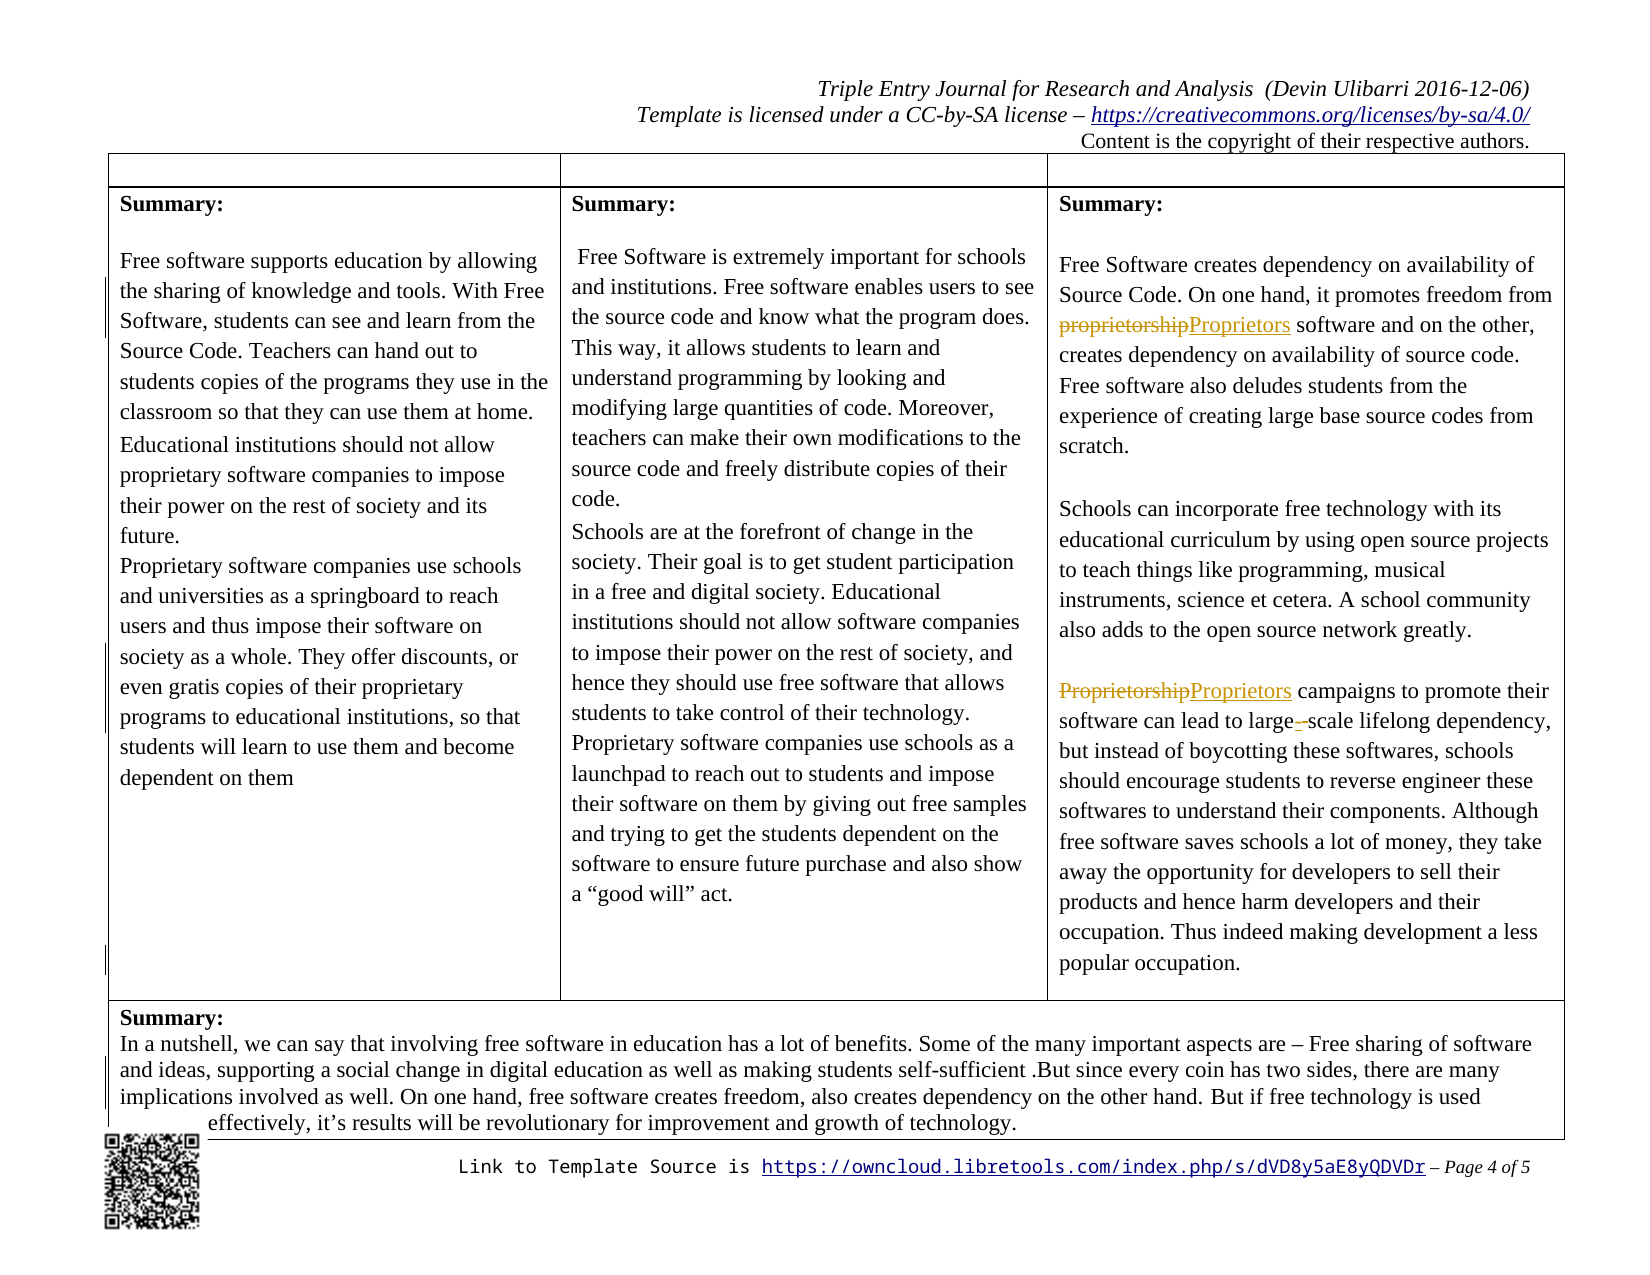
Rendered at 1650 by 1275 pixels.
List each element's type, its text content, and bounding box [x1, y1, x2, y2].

picture [97, 1127, 208, 1238]
table_cell [1048, 154, 1564, 186]
table_cell Summary: Free Software is extremely important for schools and institutions. Free software enables users to see the source code and know what the program does. This way, it allows students to learn and understand programming by looking and modifying large quantities of code. Moreover, teachers can make their own modifications to the source code and freely distribute copies of their code. Schools are at the forefront of change in the society. Their goal is to get student participation in a free and digital society. Educational institutions should not allow software companies to impose their power on the rest of society, and hence they should use free software that allows students to take control of their technology. Proprietary software companies use schools as a launchpad to reach out to students and impose their software on them by giving out free samples and trying to get the students dependent on the software to ensure future purchase and also show a “good will” act. [561, 188, 1047, 1000]
table_cell Summary: Free software supports education by allowing the sharing of knowledge and tools. With Free Software, students can see and learn from the Source Code. Teachers can hand out to students copies of the programs they use in the classroom so that they can use them at home. Educational institutions should not allow proprietary software companies to impose their power on the rest of society and its future. Proprietary software companies use schools and universities as a springboard to reach users and thus impose their software on society as a whole. They offer discounts, or even gratis copies of their proprietary programs to educational institutions, so that students will learn to use them and become dependent on them [109, 188, 560, 1000]
table_cell Summary: In a nutshell, we can say that involving free software in education has a lot of benefits. Some of the many important aspects are – Free sharing of software and ideas, supporting a social change in digital education as well as making students self-sufficient .But since every coin has two sides, there are many implications involved as well. On one hand, free software creates freedom, also creates dependency on the other hand. But if free technology is used effectively, it’s results will be revolutionary for improvement and growth of technology. [109, 1001, 1564, 1138]
table_cell [109, 154, 560, 186]
table_cell Summary: Free Software creates dependency on availability of Source Code. On one hand, it promotes freedom from Proprietors software and on the other, creates dependency on availability of source code. Free software also deludes students from the experience of creating large base source codes from scratch. Schools can incorporate free technology with its educational curriculum by using open source projects to teach things like programming, musical instruments, science et cetera. A school community also adds to the open source network greatly. Proprietors campaigns to promote their software can lead to large-scale lifelong dependency, but instead of boycotting these softwares, schools should encourage students to reverse engineer these softwares to understand their components. Although free software saves schools a lot of money, they take away the opportunity for developers to sell their products and hence harm developers and their occupation. Thus indeed making development a less popular occupation. [1048, 188, 1564, 1000]
table_cell [561, 154, 1047, 186]
